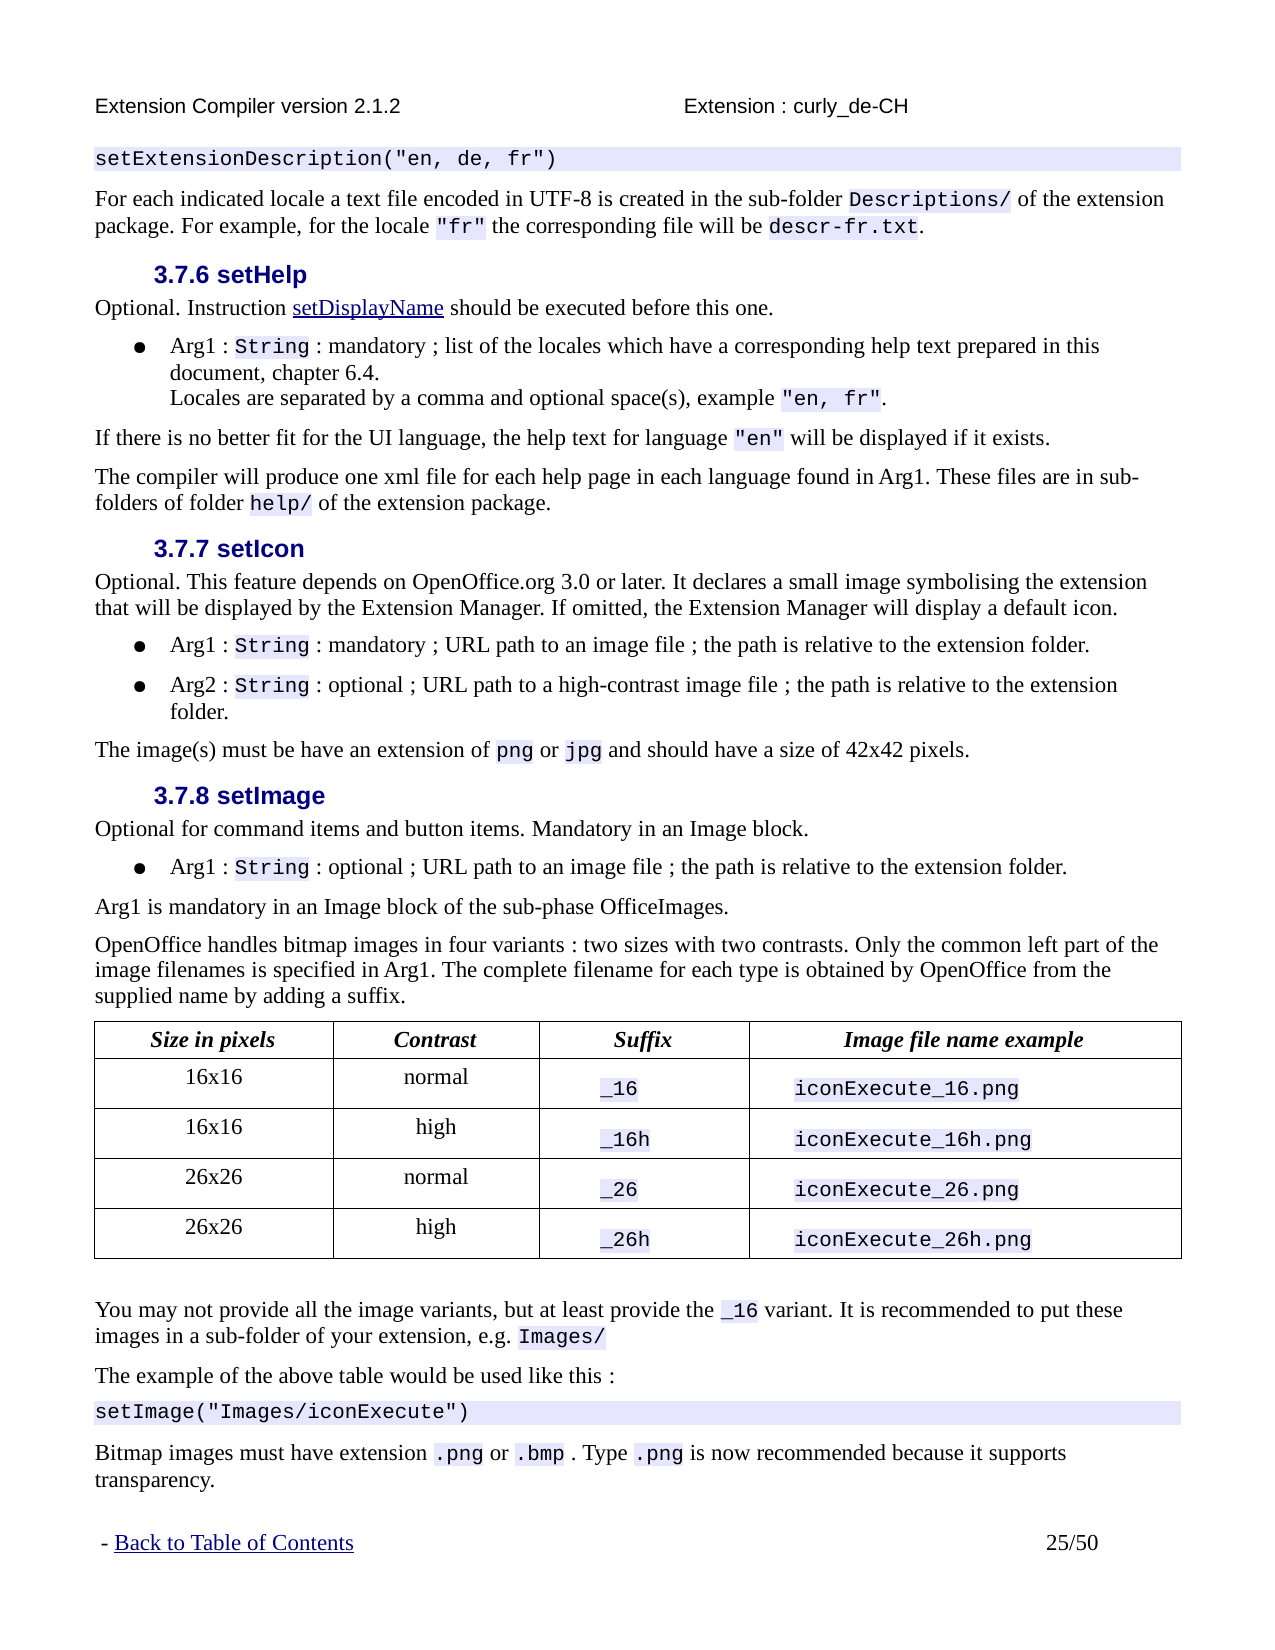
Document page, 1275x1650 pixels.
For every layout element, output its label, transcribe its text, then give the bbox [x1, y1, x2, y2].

text The image(s) must be have an extension of png or jpg and should have a size of 42x42 pixels. [94, 737, 1181, 764]
table_cell 16x16 [95, 1059, 333, 1108]
table_cell normal [334, 1059, 539, 1108]
text setExtensionDescription("en, de, fr") [94, 147, 1181, 171]
table_cell iconExecute_16.png [750, 1059, 1181, 1108]
text If there is no better fit for the UI language, the help text for language "en" will be displayed if it exists. [94, 424, 1181, 451]
table_cell _16h [540, 1109, 749, 1158]
text The compiler will produce one xml file for each help page in each language found in Arg1. These files are in sub-folders of folder help/ of the extension package. [94, 464, 1181, 516]
table_cell _26 [540, 1159, 749, 1208]
list Arg2 : String : optional ; URL path to a high-contrast image file ; the path is relative to the extension folder. [132, 672, 1181, 724]
table_cell high [334, 1109, 539, 1158]
table_cell normal [334, 1159, 539, 1208]
text The example of the above table would be used like this : [94, 1363, 1181, 1388]
text OpenOffice handles bitmap images in four variants : two sizes with two contrasts. Only the common left part of the image filenames is specified in Arg1. The complete filename for each type is obtained by OpenOffice from the supplied name by adding a suffix. [94, 932, 1181, 1008]
text setImage("Images/iconExecute") [94, 1401, 1181, 1425]
table_cell high [334, 1209, 539, 1258]
table_cell 26x26 [95, 1159, 333, 1208]
text Optional for command items and button items. Mandatory in an Image block. [94, 816, 1181, 842]
table_cell iconExecute_16h.png [750, 1109, 1181, 1158]
text Bitmap images must have extension .png or .bmp . Type .png is now recommended because it supports transparency. [94, 1439, 1181, 1492]
list Arg1 : String : mandatory ; list of the locales which have a corresponding help text prepared in this document, chapter 6.4. Locales are separated by a comma and optional space(s), example "en, fr". [132, 332, 1181, 412]
subtitle setImage [153, 782, 1181, 810]
table_header Image file name example [750, 1022, 1181, 1058]
text Optional. This feature depends on OpenOffice.org 3.0 or later. It declares a small image symbolising the extension that will be displayed by the Extension Manager. If omitted, the Extension Manager will display a default icon. [94, 569, 1181, 620]
list Arg1 : String : optional ; URL path to an image file ; the path is relative to the extension folder. [132, 854, 1181, 881]
subtitle setIcon [153, 535, 1181, 563]
table_header Size in pixels [95, 1022, 333, 1058]
text For each indicated locale a text file encoded in UTF-8 is created in the sub-folder Descriptions/ of the extension package. For example, for the locale "fr" the corresponding file will be descr-fr.txt. [94, 186, 1181, 240]
table_cell iconExecute_26.png [750, 1159, 1181, 1208]
table_cell _26h [540, 1209, 749, 1258]
table_header Suffix [540, 1022, 749, 1058]
table_cell _16 [540, 1059, 749, 1108]
list Arg1 : String : mandatory ; URL path to an image file ; the path is relative to the extension folder. [132, 632, 1181, 659]
table_cell iconExecute_26h.png [750, 1209, 1181, 1258]
subtitle setHelp [153, 261, 1181, 288]
table_cell 16x16 [95, 1109, 333, 1158]
text You may not provide all the image variants, but at least provide the _16 variant. It is recommended to put these images in a sub-folder of your extension, e.g. Images/ [94, 1296, 1181, 1350]
table_header Contrast [334, 1022, 539, 1058]
text Arg1 is mandatory in an Image block of the sub-phase OfficeImages. [94, 894, 1181, 919]
text Optional. Instruction setDisplayName should be executed before this one. [94, 294, 1181, 320]
table_cell 26x26 [95, 1209, 333, 1258]
